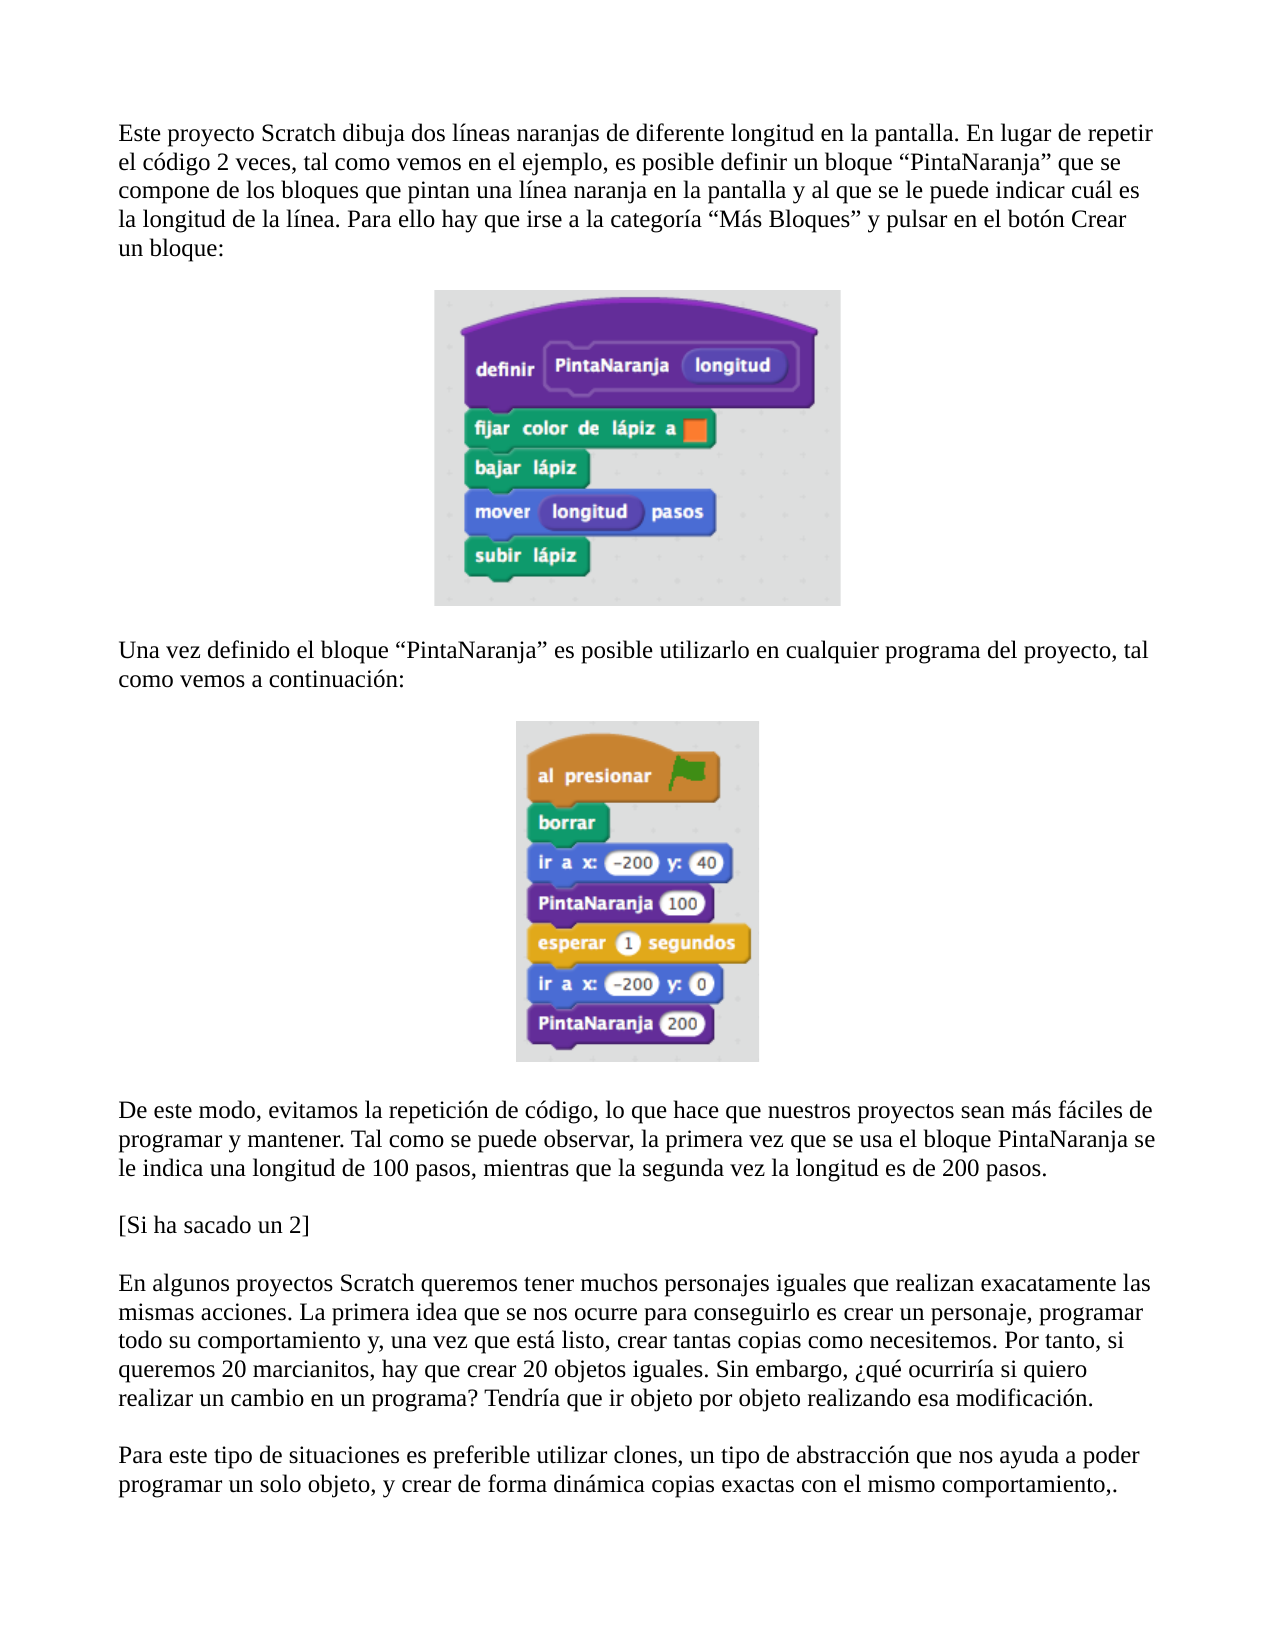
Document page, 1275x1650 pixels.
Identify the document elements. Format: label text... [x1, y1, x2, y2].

text Para este tipo de situaciones es preferible utilizar clones, un tipo de abstracción que nos ayuda a poder programar un solo objeto, y crear de forma dinámica copias exactas con el mismo comportamiento,. [118, 1441, 1157, 1498]
picture [434, 290, 841, 606]
text Una vez definido el bloque “PintaNaranja” es posible utilizarlo en cualquier programa del proyecto, tal como vemos a continuación: [118, 636, 1157, 693]
text En algunos proyectos Scratch queremos tener muchos personajes iguales que realizan exacatamente las mismas acciones. La primera idea que se nos ocurre para conseguirlo es crear un personaje, programar todo su comportamiento y, una vez que está listo, crear tantas copias como necesitemos. Por tanto, si queremos 20 marcianitos, hay que crear 20 objetos iguales. Sin embargo, ¿qué ocurriría si quiero realizar un cambio en un programa? Tendría que ir objeto por objeto realizando esa modificación. [118, 1268, 1157, 1412]
picture [516, 721, 760, 1062]
text Este proyecto Scratch dibuja dos líneas naranjas de diferente longitud en la pantalla. En lugar de repetir el código 2 veces, tal como vemos en el ejemplo, es posible definir un bloque “PintaNaranja” que se compone de los bloques que pintan una línea naranja en la pantalla y al que se le puede indicar cuál es la longitud de la línea. Para ello hay que irse a la categoría “Más Bloques” y pulsar en el botón Crear un bloque: [118, 118, 1157, 262]
text [Si ha sacado un 2] [118, 1211, 1157, 1239]
text De este modo, evitamos la repetición de código, lo que hace que nuestros proyectos sean más fáciles de programar y mantener. Tal como se puede observar, la primera vez que se usa el bloque PintaNaranja se le indica una longitud de 100 pasos, mientras que la segunda vez la longitud es de 200 pasos. [118, 1096, 1157, 1182]
